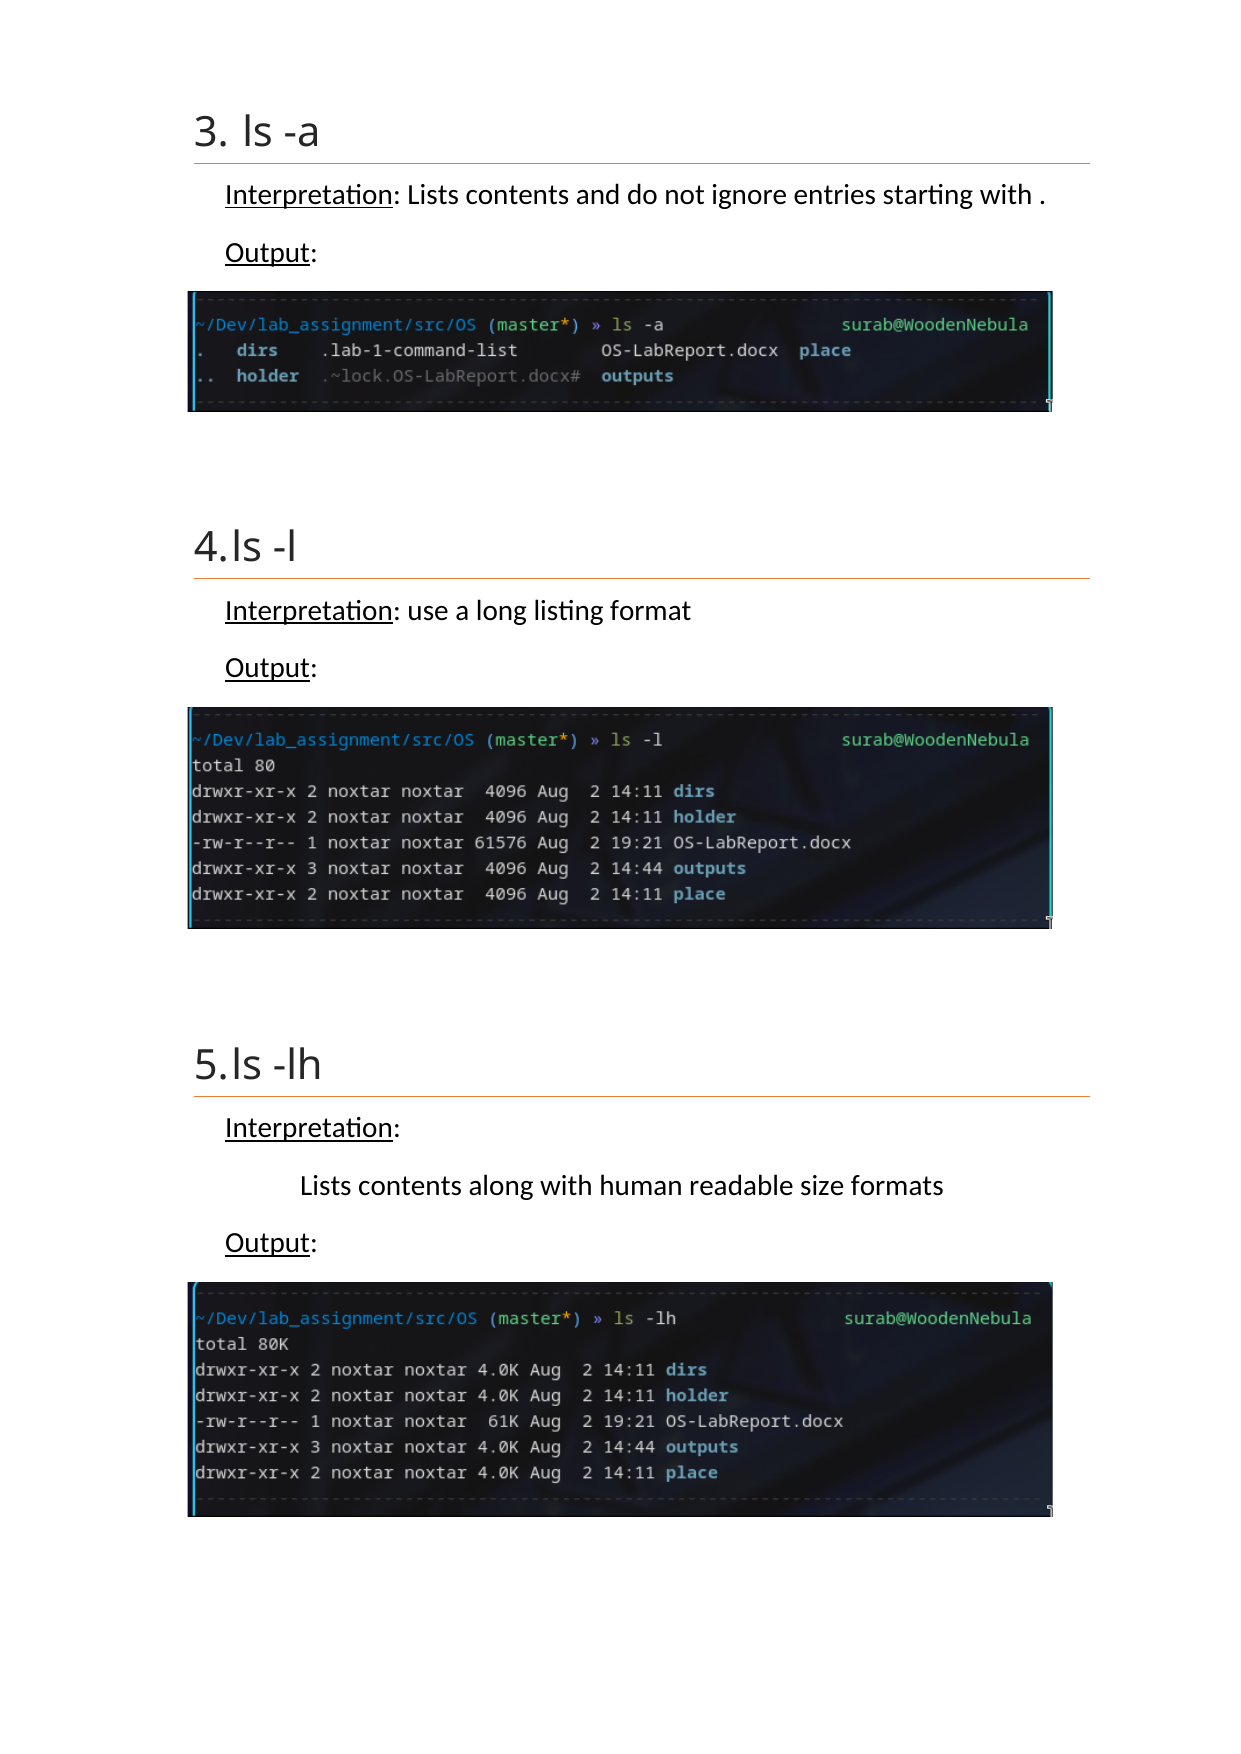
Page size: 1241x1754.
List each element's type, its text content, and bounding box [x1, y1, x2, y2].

picture [187, 1282, 1053, 1517]
subtitle ls -lh [194, 1035, 1090, 1096]
text Output: [225, 1224, 1090, 1260]
text Output: [225, 649, 1090, 685]
subtitle ls -l [194, 517, 1090, 578]
text Output: [225, 234, 1090, 269]
picture [187, 291, 1053, 412]
subtitle ls -a [194, 102, 1090, 163]
text Interpretation: [225, 1109, 1090, 1145]
text Lists contents along with human readable size formats [225, 1167, 1090, 1202]
picture [187, 707, 1053, 929]
text Interpretation: use a long listing format [225, 592, 1090, 627]
text Interpretation: Lists contents and do not ignore entries starting with . [225, 176, 1090, 212]
